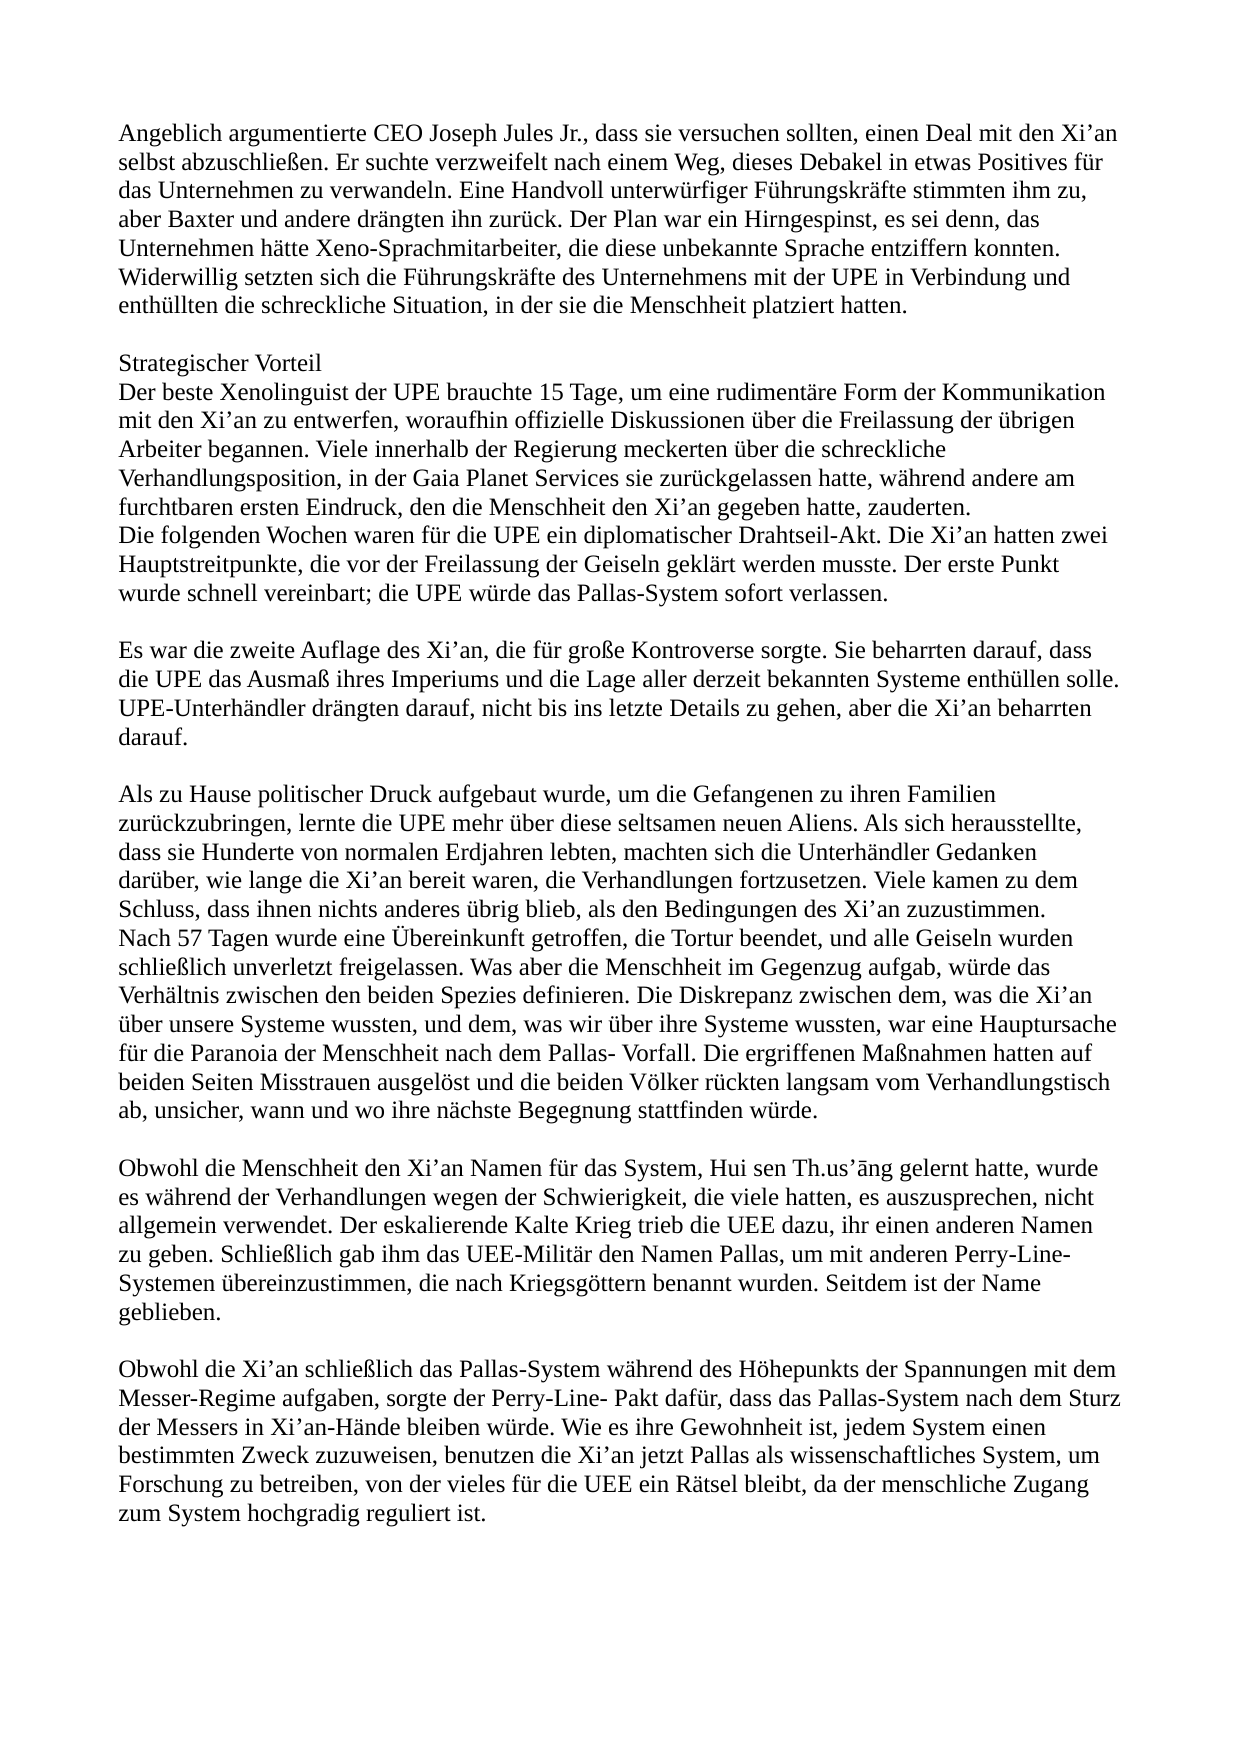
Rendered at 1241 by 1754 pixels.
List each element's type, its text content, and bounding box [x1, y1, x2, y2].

text Angeblich argumentierte CEO Joseph Jules Jr., dass sie versuchen sollten, einen Deal mit den Xi’an selbst abzuschließen. Er suchte verzweifelt nach einem Weg, dieses Debakel in etwas Positives für das Unternehmen zu verwandeln. Eine Handvoll unterwürfiger Führungskräfte stimmten ihm zu, aber Baxter und andere drängten ihn zurück. Der Plan war ein Hirngespinst, es sei denn, das Unternehmen hätte Xeno-Sprachmitarbeiter, die diese unbekannte Sprache entziffern konnten. Widerwillig setzten sich die Führungskräfte des Unternehmens mit der UPE in Verbindung und enthüllten die schreckliche Situation, in der sie die Menschheit platziert hatten. [118, 118, 1122, 319]
text Es war die zweite Auflage des Xi’an, die für große Kontroverse sorgte. Sie beharrten darauf, dass die UPE das Ausmaß ihres Imperiums und die Lage aller derzeit bekannten Systeme enthüllen solle. UPE-Unterhändler drängten darauf, nicht bis ins letzte Details zu gehen, aber die Xi’an beharrten darauf. [118, 636, 1122, 751]
text Der beste Xenolinguist der UPE brauchte 15 Tage, um eine rudimentäre Form der Kommunikation mit den Xi’an zu entwerfen, woraufhin offizielle Diskussionen über die Freilassung der übrigen Arbeiter begannen. Viele innerhalb der Regierung meckerten über die schreckliche Verhandlungsposition, in der Gaia Planet Services sie zurückgelassen hatte, während andere am furchtbaren ersten Eindruck, den die Menschheit den Xi’an gegeben hatte, zauderten. [118, 377, 1122, 521]
text Nach 57 Tagen wurde eine Übereinkunft getroffen, die Tortur beendet, und alle Geiseln wurden schließlich unverletzt freigelassen. Was aber die Menschheit im Gegenzug aufgab, würde das Verhältnis zwischen den beiden Spezies definieren. Die Diskrepanz zwischen dem, was die Xi’an über unsere Systeme wussten, und dem, was wir über ihre Systeme wussten, war eine Hauptursache für die Paranoia der Menschheit nach dem Pallas- Vorfall. Die ergriffenen Maßnahmen hatten auf beiden Seiten Misstrauen ausgelöst und die beiden Völker rückten langsam vom Verhandlungstisch ab, unsicher, wann und wo ihre nächste Begegnung stattfinden würde. [118, 923, 1122, 1124]
text Obwohl die Menschheit den Xi’an Namen für das System, Hui sen Th.us’āng gelernt hatte, wurde es während der Verhandlungen wegen der Schwierigkeit, die viele hatten, es auszusprechen, nicht allgemein verwendet. Der eskalierende Kalte Krieg trieb die UEE dazu, ihr einen anderen Namen zu geben. Schließlich gab ihm das UEE-Militär den Namen Pallas, um mit anderen Perry-Line-Systemen übereinzustimmen, die nach Kriegsgöttern benannt wurden. Seitdem ist der Name geblieben. [118, 1153, 1122, 1326]
text Strategischer Vorteil [118, 348, 1122, 377]
text Als zu Hause politischer Druck aufgebaut wurde, um die Gefangenen zu ihren Familien zurückzubringen, lernte die UPE mehr über diese seltsamen neuen Aliens. Als sich herausstellte, dass sie Hunderte von normalen Erdjahren lebten, machten sich die Unterhändler Gedanken darüber, wie lange die Xi’an bereit waren, die Verhandlungen fortzusetzen. Viele kamen zu dem Schluss, dass ihnen nichts anderes übrig blieb, als den Bedingungen des Xi’an zuzustimmen. [118, 779, 1122, 923]
text Die folgenden Wochen waren für die UPE ein diplomatischer Drahtseil-Akt. Die Xi’an hatten zwei Hauptstreitpunkte, die vor der Freilassung der Geiseln geklärt werden musste. Der erste Punkt wurde schnell vereinbart; die UPE würde das Pallas-System sofort verlassen. [118, 521, 1122, 607]
text Obwohl die Xi’an schließlich das Pallas-System während des Höhepunkts der Spannungen mit dem Messer-Regime aufgaben, sorgte der Perry-Line- Pakt dafür, dass das Pallas-System nach dem Sturz der Messers in Xi’an-Hände bleiben würde. Wie es ihre Gewohnheit ist, jedem System einen bestimmten Zweck zuzuweisen, benutzen die Xi’an jetzt Pallas als wissenschaftliches System, um Forschung zu betreiben, von der vieles für die UEE ein Rätsel bleibt, da der menschliche Zugang zum System hochgradig reguliert ist. [118, 1354, 1122, 1527]
